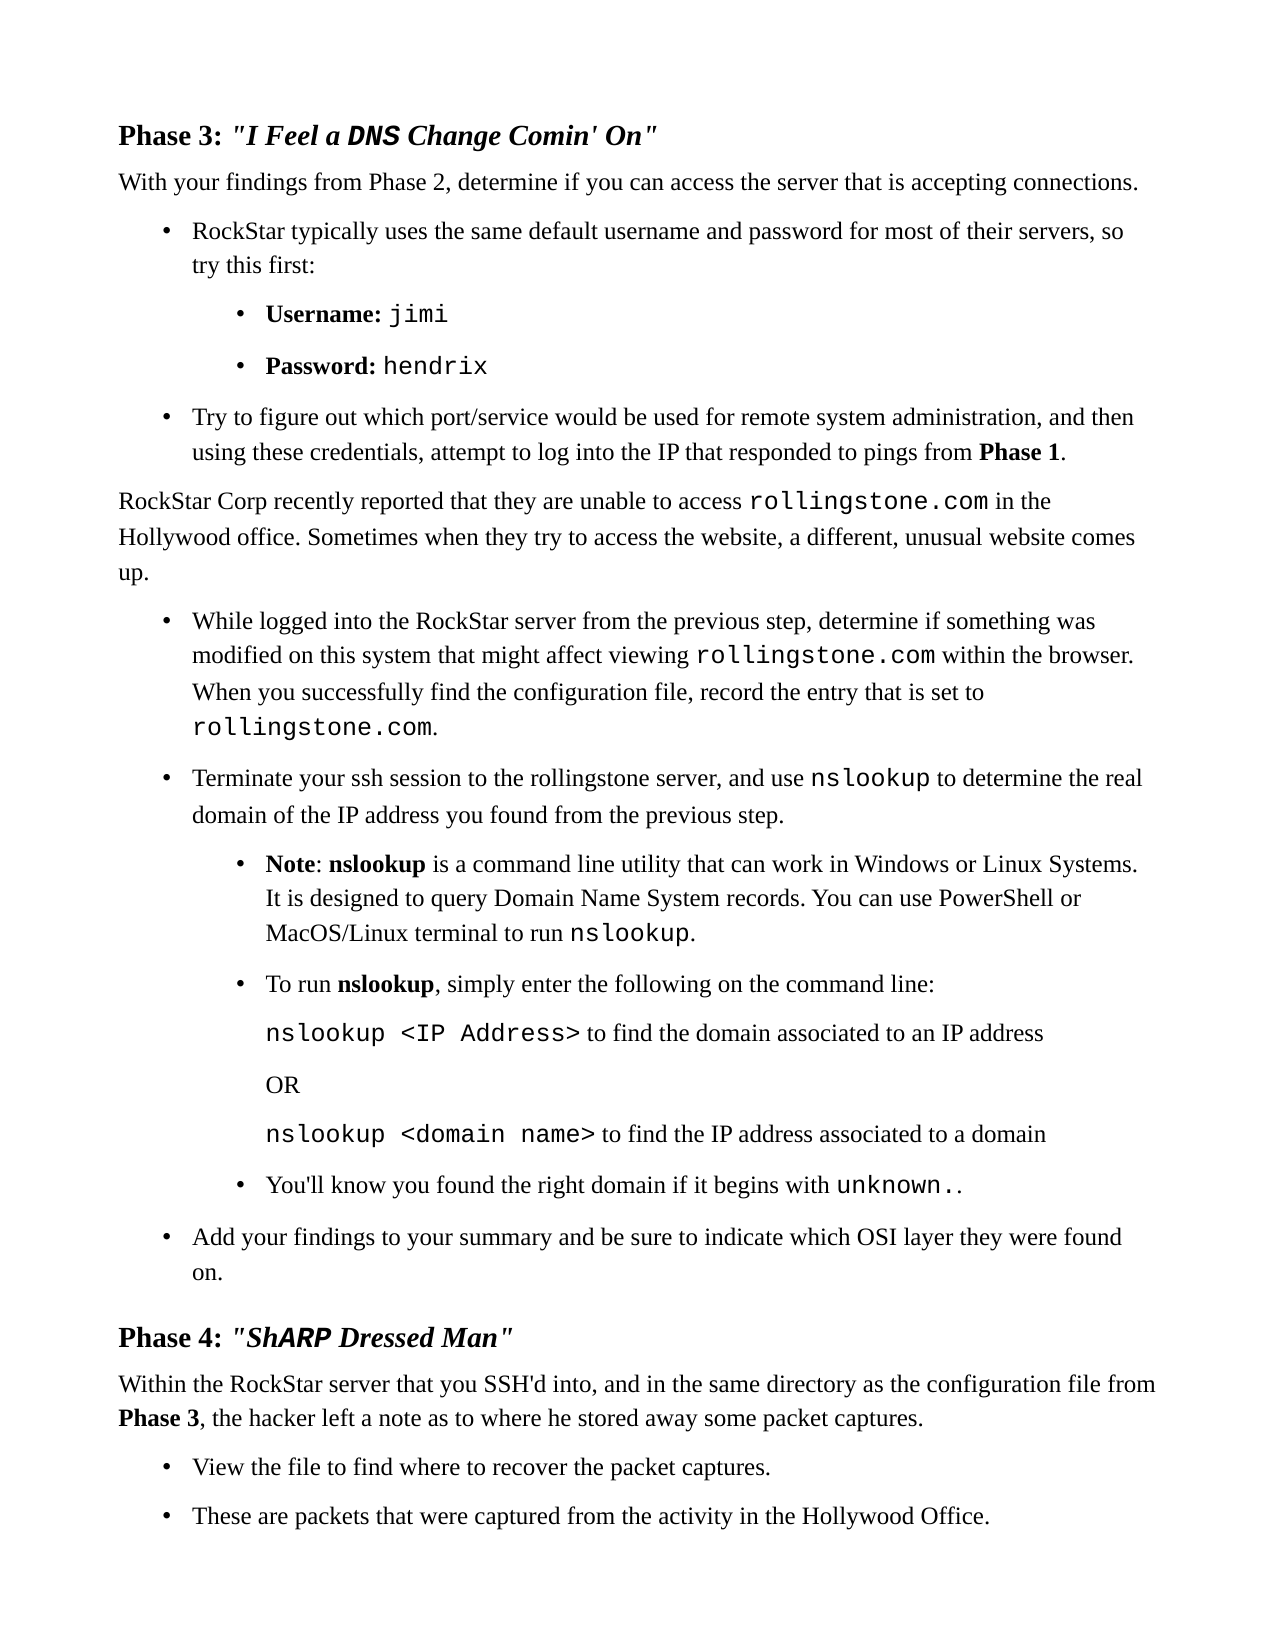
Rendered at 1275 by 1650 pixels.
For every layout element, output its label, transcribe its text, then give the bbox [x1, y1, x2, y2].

list Note: nslookup is a command line utility that can work in Windows or Linux Systems. It is designed to query Domain Name System records. You can use PowerShell or MacOS/Linux terminal to run nslookup. [236, 849, 1157, 948]
list OR [236, 1070, 1157, 1099]
list nslookup <domain name> to find the IP address associated to a domain [236, 1119, 1157, 1150]
list Password: hendrix [236, 351, 1157, 382]
text With your findings from Phase 2, determine if you can access the server that is accepting connections. [118, 167, 1157, 195]
list View the file to find where to recover the packet captures. [162, 1452, 1157, 1481]
text Within the RockStar server that you SSH'd into, and in the same directory as the configuration file from Phase 3, the hacker left a note as to where he stored away some packet captures. [118, 1369, 1157, 1432]
list RockStar typically uses the same default username and password for most of their servers, so try this first: [162, 216, 1157, 279]
list To run nslookup, simply enter the following on the command line: [236, 969, 1157, 998]
subtitle Phase 4: "ShARP Dressed Man" [118, 1320, 1157, 1356]
list Terminate your ssh session to the rollingstone server, and use nslookup to determine the real domain of the IP address you found from the previous step. [162, 763, 1157, 828]
list You'll know you found the right domain if it begins with unknown.. [236, 1171, 1157, 1201]
list Try to figure out which port/service would be used for remote system administration, and then using these credentials, attempt to log into the IP that responded to pings from Phase 1. [162, 402, 1157, 466]
list Username: jimi [236, 299, 1157, 330]
subtitle Phase 3: "I Feel a DNS Change Comin' On" [118, 118, 1157, 154]
list These are packets that were captured from the activity in the Hollywood Office. [162, 1501, 1157, 1530]
list nslookup <IP Address> to find the domain associated to an IP address [236, 1018, 1157, 1049]
list While logged into the RockStar server from the previous step, determine if something was modified on this system that might affect viewing rollingstone.com within the browser. When you successfully find the configuration file, record the entry that is set to rollingstone.com. [162, 606, 1157, 742]
list Add your findings to your summary and be sure to indicate which OSI layer they were found on. [162, 1222, 1157, 1285]
text RockStar Corp recently reported that they are unable to access rollingstone.com in the Hollywood office. Sometimes when they try to access the website, a different, unusual website comes up. [118, 486, 1157, 586]
